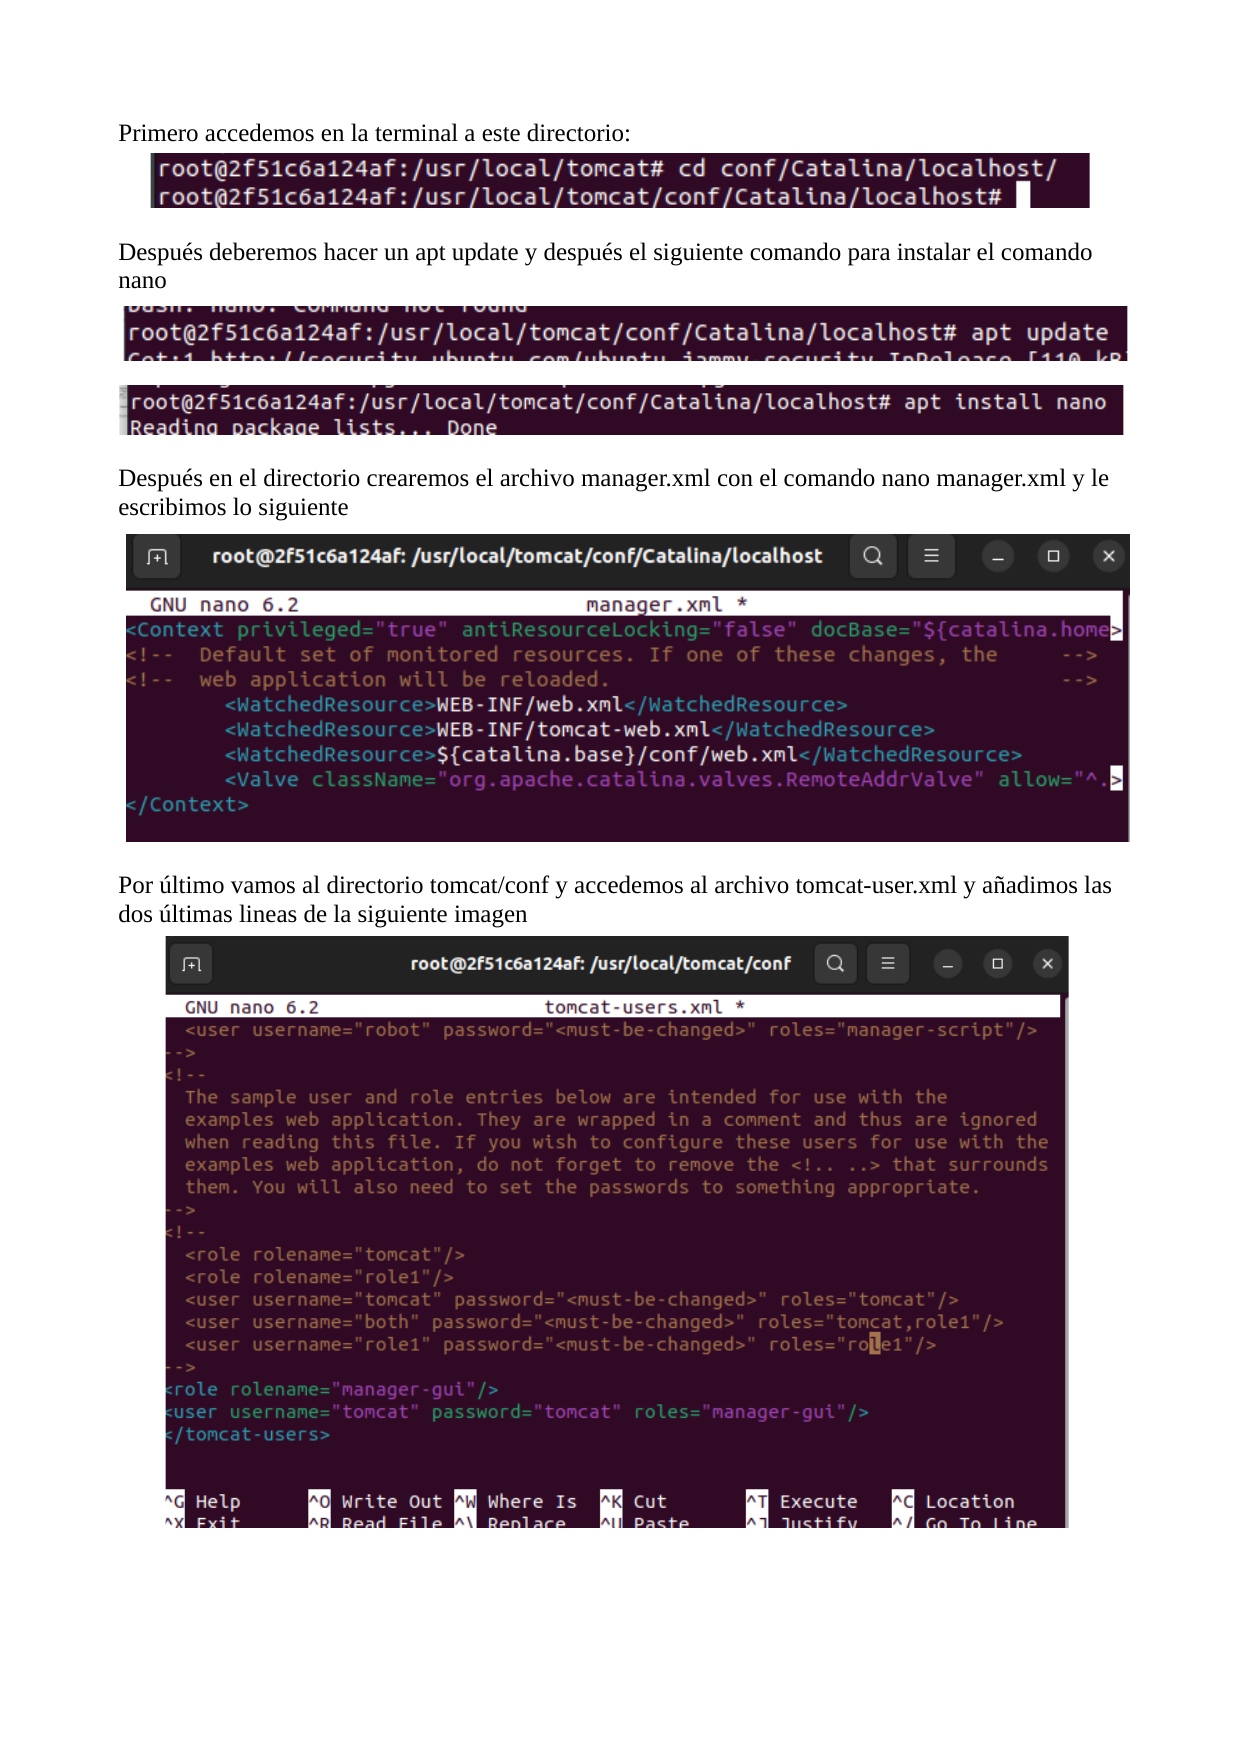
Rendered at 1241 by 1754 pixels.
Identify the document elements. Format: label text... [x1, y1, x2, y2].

picture [165, 936, 1069, 1528]
text Por último vamos al directorio tomcat/conf y accedemos al archivo tomcat-user.xml y añadimos las dos últimas lineas de la siguiente imagen [118, 871, 1122, 928]
picture [150, 153, 1090, 208]
picture [126, 534, 1130, 842]
picture [119, 385, 1124, 435]
text Después en el directorio crearemos el archivo manager.xml con el comando nano manager.xml y le escribimos lo siguiente [118, 463, 1122, 521]
picture [123, 306, 1128, 361]
text Después deberemos hacer un apt update y después el siguiente comando para instalar el comando nano [118, 237, 1122, 294]
text Primero accedemos en la terminal a este directorio: [118, 118, 1122, 147]
